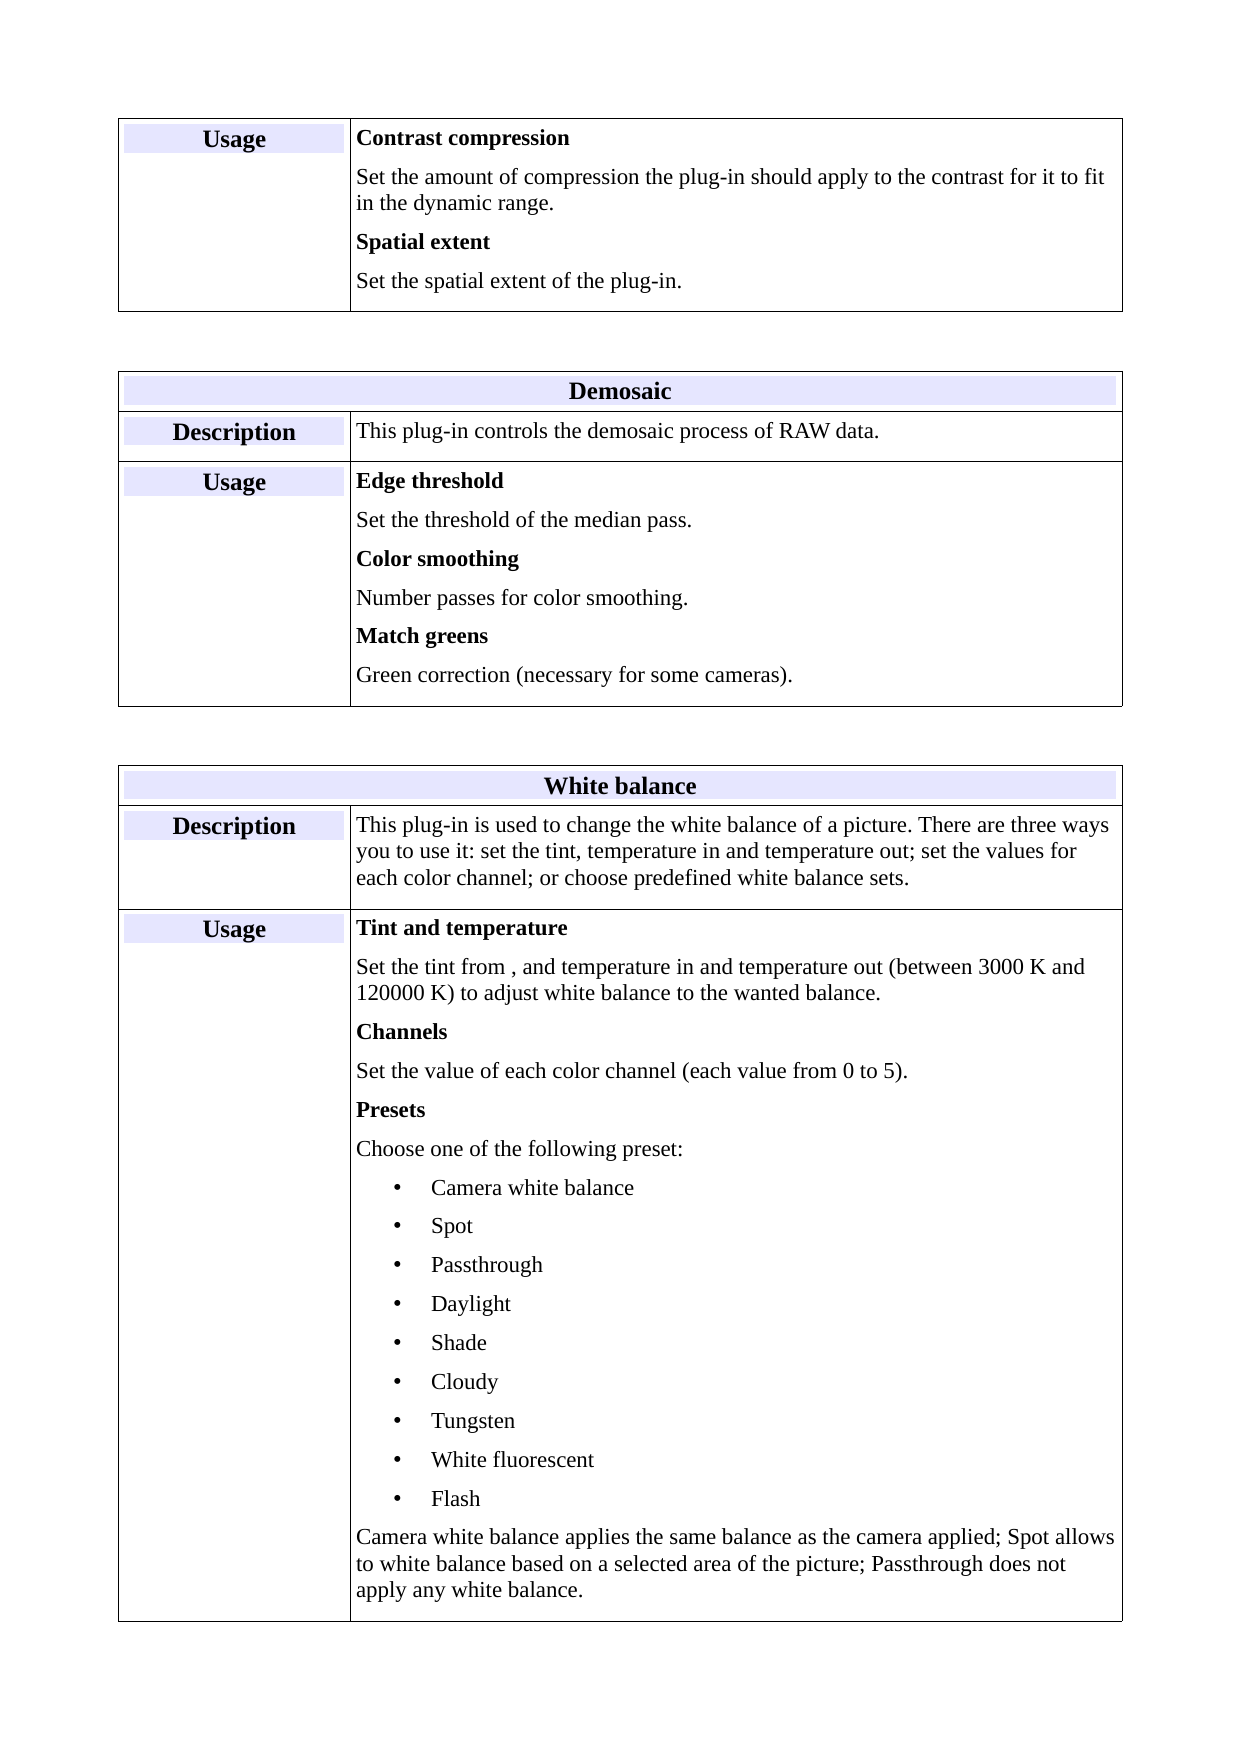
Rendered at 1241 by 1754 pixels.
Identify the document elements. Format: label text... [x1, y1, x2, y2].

table_cell Usage [119, 910, 350, 1621]
table_cell Description [119, 412, 350, 461]
table_cell Tint and temperature Set the tint from , and temperature in and temperature out (between 3000 K and 120000 K) to adjust white balance to the wanted balance. Channels Set the value of each color channel (each value from 0 to 5). Presets Choose one of the following preset: Camera white balance Spot Passthrough Daylight Shade Cloudy Tungsten White fluorescent Flash Camera white balance applies the same balance as the camera applied; Spot allows to white balance based on a selected area of the picture; Passthrough does not apply any white balance. [351, 910, 1122, 1621]
table_cell Description [119, 806, 350, 908]
table_header White balance [119, 766, 1122, 805]
table_cell This plug-in controls the demosaic process of RAW data. [351, 412, 1122, 461]
table_header Demosaic [119, 372, 1122, 411]
table_cell Contrast compression Set the amount of compression the plug-in should apply to the contrast for it to fit in the dynamic range. Spatial extent Set the spatial extent of the plug-in. [351, 119, 1122, 311]
table_cell Edge threshold Set the threshold of the median pass. Color smoothing Number passes for color smoothing. Match greens Green correction (necessary for some cameras). [351, 462, 1122, 706]
table_cell Usage [119, 462, 350, 706]
table_cell This plug-in is used to change the white balance of a picture. There are three ways you to use it: set the tint, temperature in and temperature out; set the values for each color channel; or choose predefined white balance sets. [351, 806, 1122, 908]
table_cell Usage [119, 119, 350, 311]
